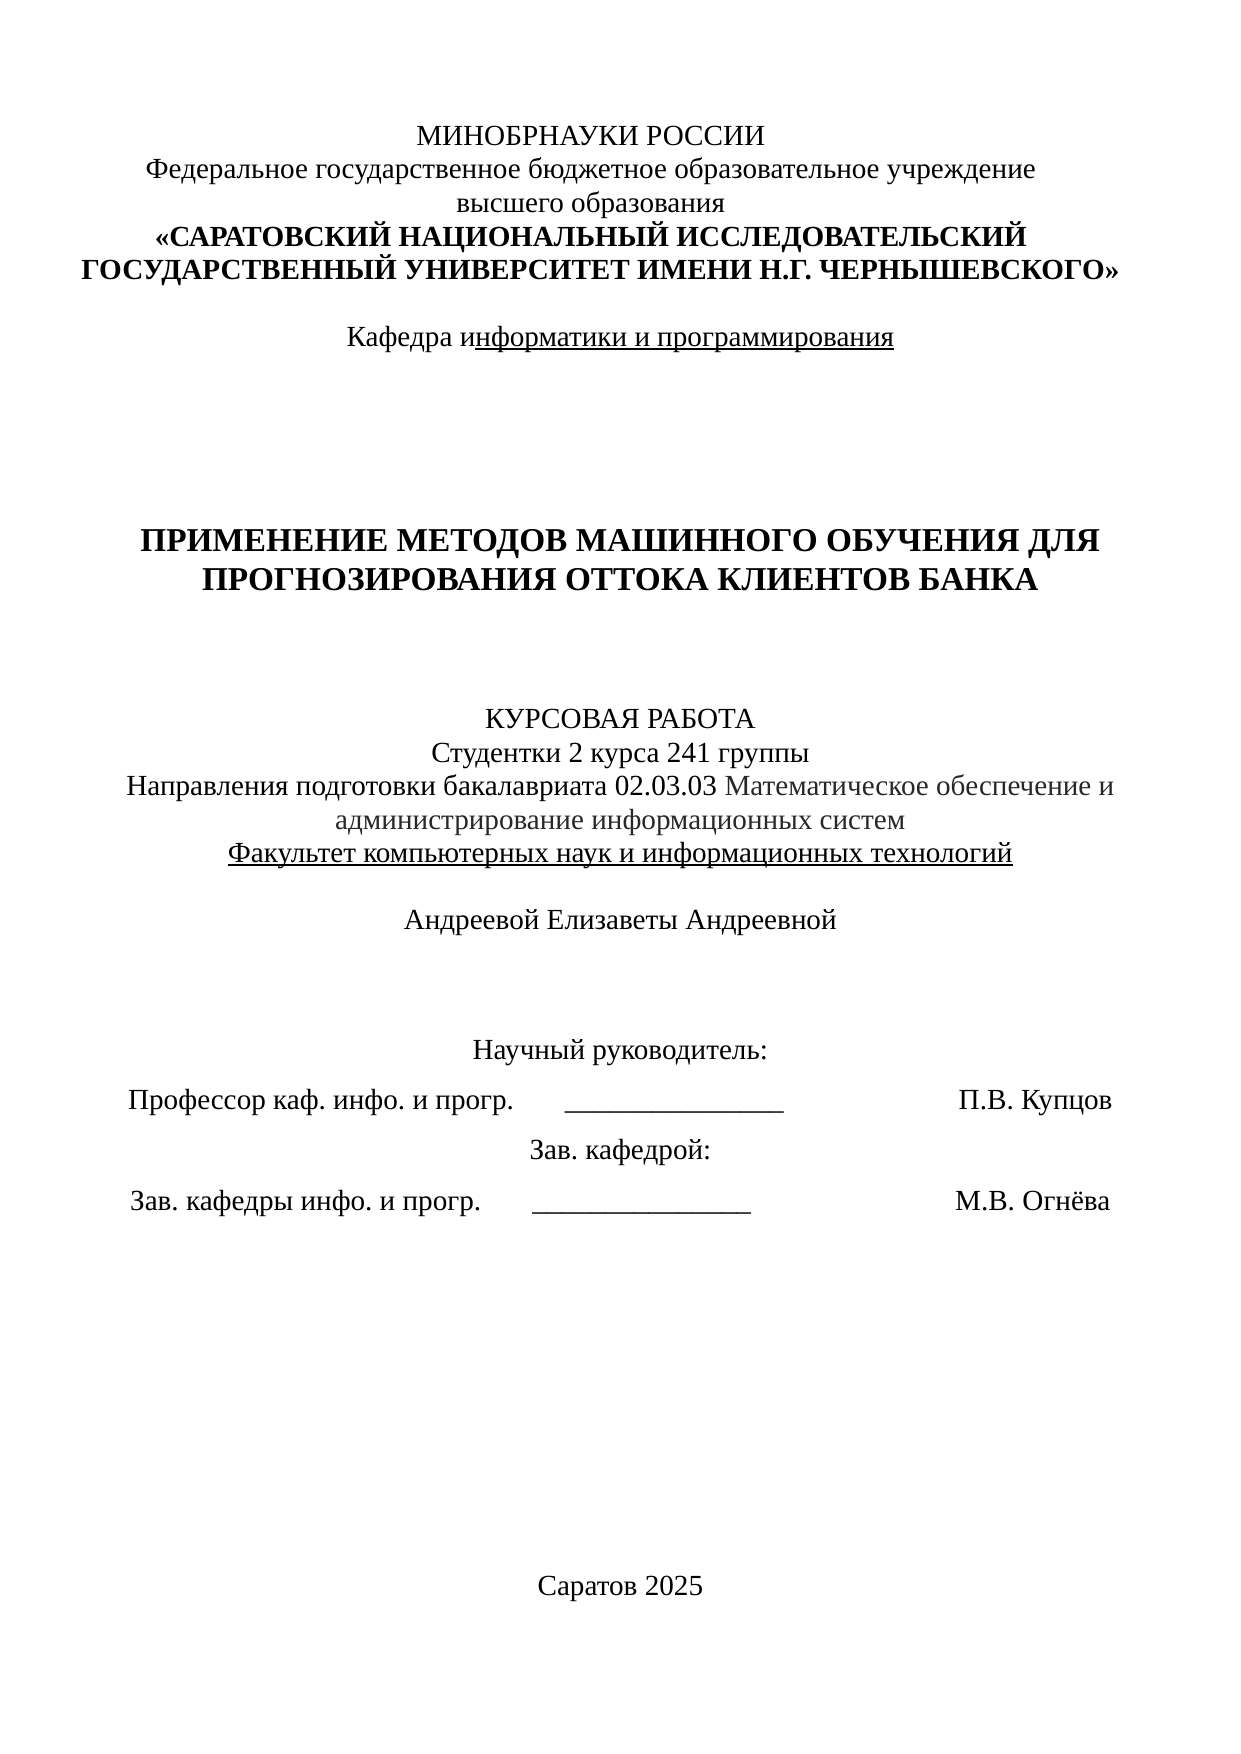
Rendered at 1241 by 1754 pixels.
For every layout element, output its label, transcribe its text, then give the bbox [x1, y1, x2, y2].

text «САРАТОВСКИЙ НАЦИОНАЛЬНЫЙ ИССЛЕДОВАТЕЛЬСКИЙ [59, 219, 1122, 252]
text Профессор каф. инфо. и прогр. _______________ П.В. Купцов [118, 1082, 1122, 1116]
text КУРСОВАЯ РАБОТА [118, 701, 1122, 735]
text ГОСУДАРСТВЕННЫЙ УНИВЕРСИТЕТ ИМЕНИ Н.Г. ЧЕРНЫШЕВСКОГО» [59, 252, 1142, 286]
text Андреевой Елизаветы Андреевной [118, 902, 1122, 936]
text Кафедра информатики и программирования [118, 319, 1122, 353]
text Зав. кафедры инфо. и прогр. _______________ М.В. Огнёва [118, 1183, 1122, 1216]
text Саратов 2025 [118, 1568, 1122, 1602]
text высшего образования [59, 185, 1122, 219]
text Федеральное государственное бюджетное образовательное учреждение [59, 152, 1122, 185]
text Направления подготовки бакалавриата 02.03.03 Математическое обеспечение и администрирование информационных систем Факультет компьютерных наук и информационных технологий [118, 768, 1122, 869]
text Студентки 2 курса 241 группы [118, 735, 1122, 768]
text Научный руководитель: [118, 1032, 1122, 1065]
text МИНОБРНАУКИ РОССИИ [59, 118, 1122, 152]
text Зав. кафедрой: [118, 1132, 1122, 1166]
text Применение методов машинного обучения для прогнозирования оттока клиентов банка [118, 521, 1122, 597]
